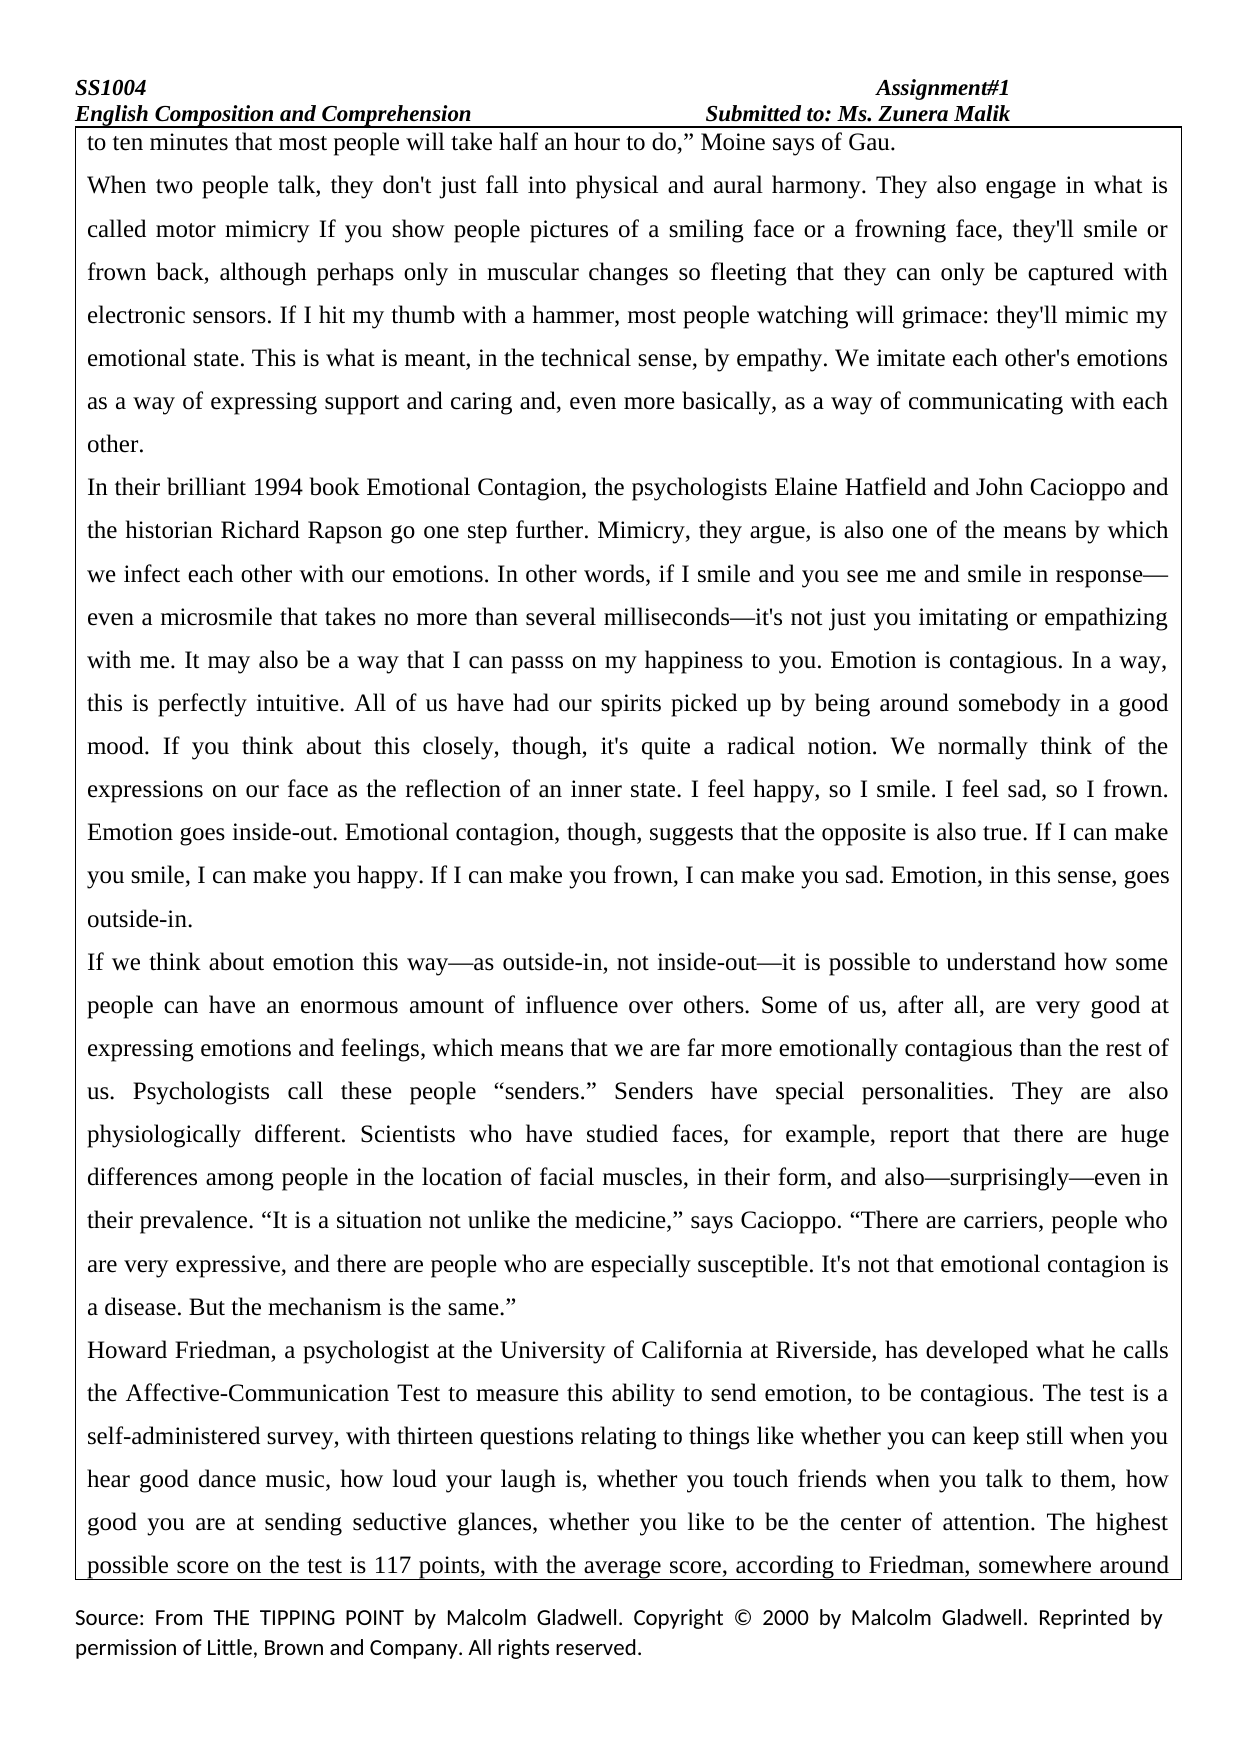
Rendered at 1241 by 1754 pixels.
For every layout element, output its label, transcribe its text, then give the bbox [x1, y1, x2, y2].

table_header to ten minutes that most people will take half an hour to do,” Moine says of Gau. When two people talk, they don't just fall into physical and aural harmony. They also engage in what is called motor mimicry If you show people pictures of a smiling face or a frowning face, they'll smile or frown back, although perhaps only in muscular changes so fleeting that they can only be captured with electronic sensors. If I hit my thumb with a hammer, most people watching will grimace: they'll mimic my emotional state. This is what is meant, in the technical sense, by empathy. We imitate each other's emotions as a way of expressing support and caring and, even more basically, as a way of communicating with each other. In their brilliant 1994 book Emotional Contagion, the psychologists Elaine Hatfield and John Cacioppo and the historian Richard Rapson go one step further. Mimicry, they argue, is also one of the means by which we infect each other with our emotions. In other words, if I smile and you see me and smile in response—even a microsmile that takes no more than several milliseconds—it's not just you imitating or empathizing with me. It may also be a way that I can passs on my happiness to you. Emotion is contagious. In a way, this is perfectly intuitive. All of us have had our spirits picked up by being around somebody in a good mood. If you think about this closely, though, it's quite a radical notion. We normally think of the expressions on our face as the reflection of an inner state. I feel happy, so I smile. I feel sad, so I frown. Emotion goes inside-out. Emotional contagion, though, suggests that the opposite is also true. If I can make you smile, I can make you happy. If I can make you frown, I can make you sad. Emotion, in this sense, goes outside-in. If we think about emotion this way—as outside-in, not inside-out—it is possible to understand how some people can have an enormous amount of influence over others. Some of us, after all, are very good at expressing emotions and feelings, which means that we are far more emotionally contagious than the rest of us. Psychologists call these people “senders.” Senders have special personalities. They are also physiologically different. Scientists who have studied faces, for example, report that there are huge differences among people in the location of facial muscles, in their form, and also—surprisingly—even in their prevalence. “It is a situation not unlike the medicine,” says Cacioppo. “There are carriers, people who are very expressive, and there are people who are especially susceptible. It's not that emotional contagion is a disease. But the mechanism is the same.” Howard Friedman, a psychologist at the University of California at Riverside, has developed what he calls the Affective-Communication Test to measure this ability to send emotion, to be contagious. The test is a self-administered survey, with thirteen questions relating to things like whether you can keep still when you hear good dance music, how loud your laugh is, whether you touch friends when you talk to them, how good you are at sending seductive glances, whether you like to be the center of attention. The highest possible score on the test is 117 points, with the average score, according to Friedman, somewhere around [76, 128, 1181, 1579]
